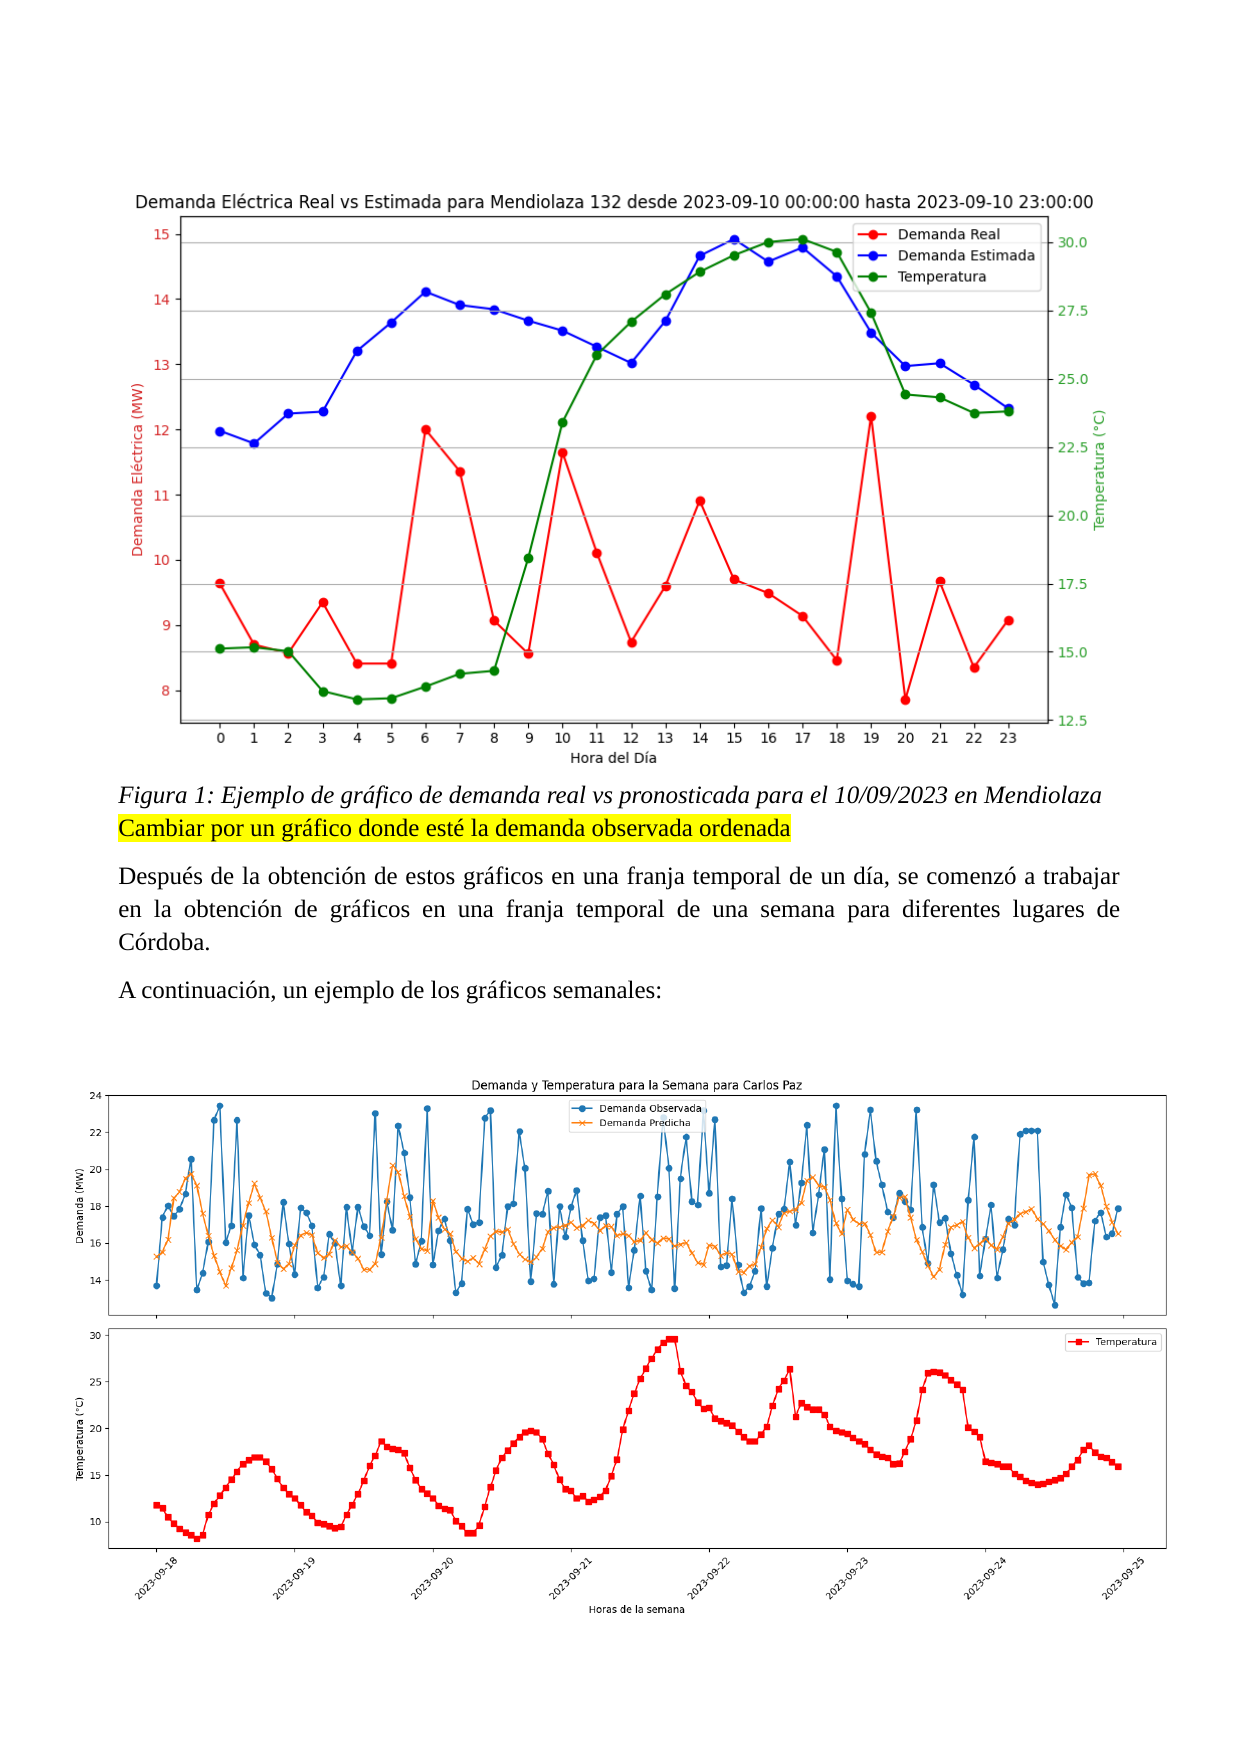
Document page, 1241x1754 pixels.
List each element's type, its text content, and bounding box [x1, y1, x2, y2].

picture [118, 178, 1123, 781]
text [118, 166, 1122, 178]
text Cambiar por un gráfico donde esté la demanda observada ordenada [118, 809, 1122, 842]
text A continuación, un ejemplo de los gráficos semanales: [118, 975, 1122, 1003]
text Después de la obtención de estos gráficos en una franja temporal de un día, se comenzó a trabajar en la obtención de gráficos en una franja temporal de una semana para diferentes lugares de Córdoba. [118, 861, 1122, 956]
picture [65, 1070, 1175, 1625]
text Figura 1: Ejemplo de gráfico de demanda real vs pronosticada para el 10/09/2023 en Mendiolaza [118, 781, 1122, 809]
